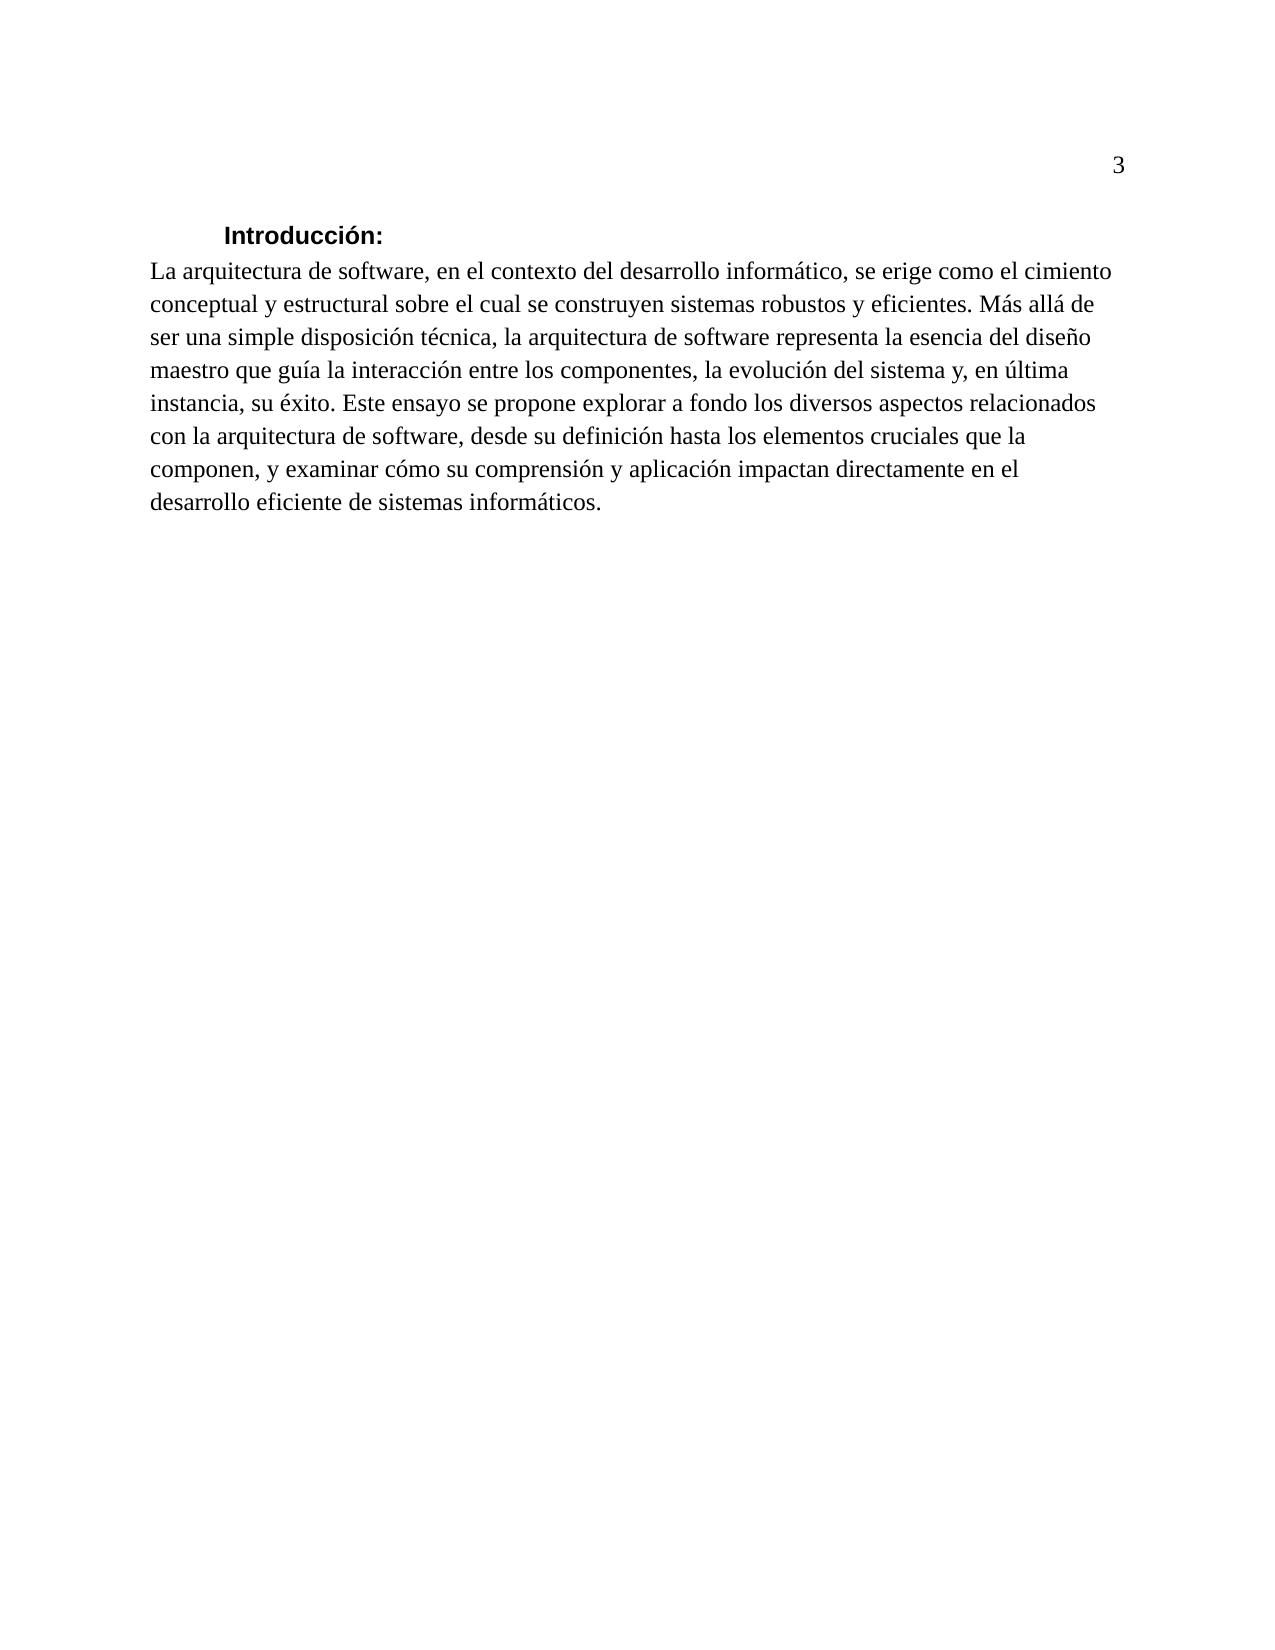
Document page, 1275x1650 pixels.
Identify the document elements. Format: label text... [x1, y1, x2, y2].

text La arquitectura de software, en el contexto del desarrollo informático, se erige como el cimiento conceptual y estructural sobre el cual se construyen sistemas robustos y eficientes. Más allá de ser una simple disposición técnica, la arquitectura de software representa la esencia del diseño maestro que guía la interacción entre los componentes, la evolución del sistema y, en última instancia, su éxito. Este ensayo se propone explorar a fondo los diversos aspectos relacionados con la arquitectura de software, desde su definición hasta los elementos cruciales que la componen, y examinar cómo su comprensión y aplicación impactan directamente en el desarrollo eficiente de sistemas informáticos. [150, 256, 1125, 516]
subtitle Introducción: [150, 221, 1125, 249]
